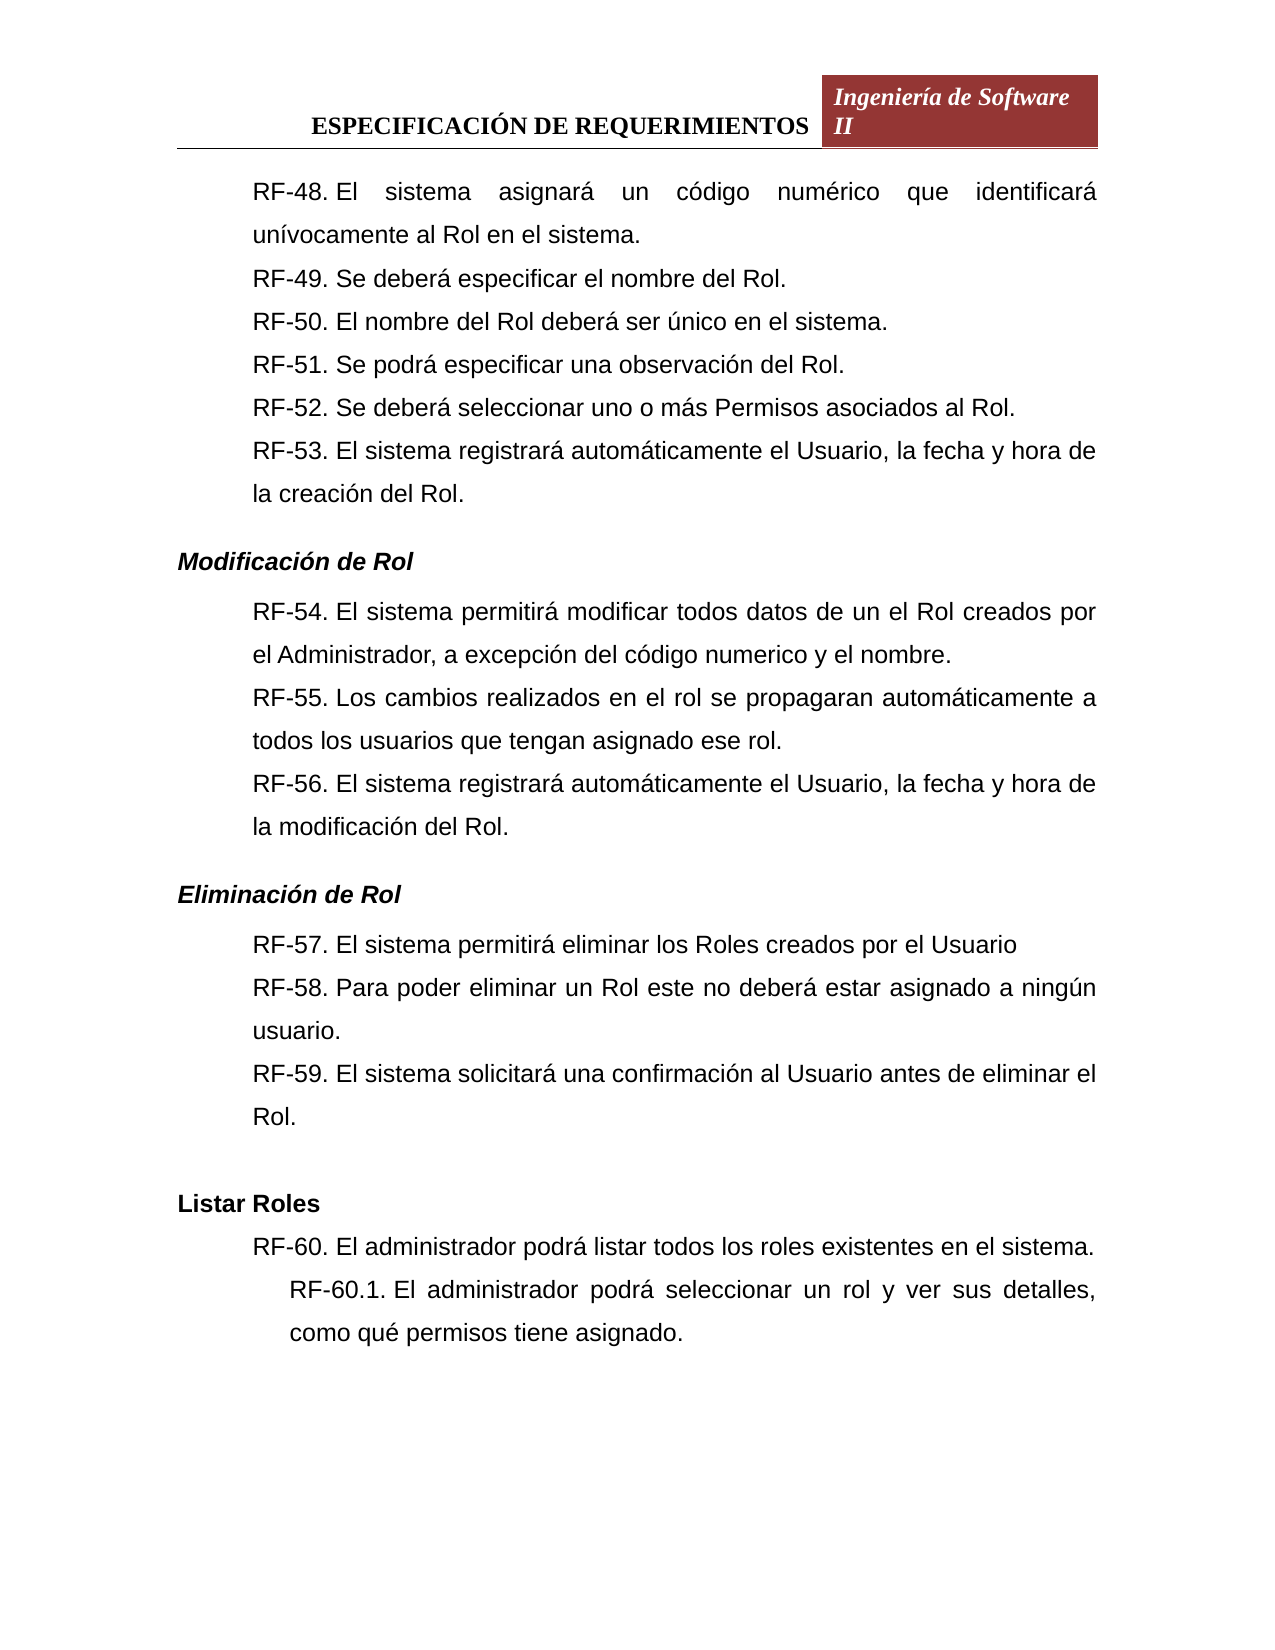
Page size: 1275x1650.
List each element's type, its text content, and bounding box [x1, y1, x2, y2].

text Listar Roles [177, 1188, 1098, 1217]
list Se deberá seleccionar uno o más Permisos asociados al Rol. [177, 393, 1098, 422]
list Se deberá especificar el nombre del Rol. [177, 263, 1098, 292]
list Para poder eliminar un Rol este no deberá estar asignado a ningún usuario. [177, 973, 1098, 1045]
list Los cambios realizados en el rol se propagaran automáticamente a todos los usuarios que tengan asignado ese rol. [177, 683, 1098, 755]
list El nombre del Rol deberá ser único en el sistema. [177, 307, 1098, 335]
list El sistema permitirá modificar todos datos de un el Rol creados por el Administrador, a excepción del código numerico y el nombre. [177, 597, 1098, 668]
list El sistema registrará automáticamente el Usuario, la fecha y hora de la creación del Rol. [177, 436, 1098, 508]
text Modificación de Rol [177, 547, 1098, 576]
list El sistema asignará un código numérico que identificará unívocamente al Rol en el sistema. [177, 177, 1098, 249]
text Eliminación de Rol [177, 880, 1098, 909]
list El sistema registrará automáticamente el Usuario, la fecha y hora de la modificación del Rol. [177, 769, 1098, 841]
list El sistema permitirá eliminar los Roles creados por el Usuario [177, 930, 1098, 958]
list El administrador podrá seleccionar un rol y ver sus detalles, como qué permisos tiene asignado. [289, 1275, 1098, 1347]
list El sistema solicitará una confirmación al Usuario antes de eliminar el Rol. [177, 1059, 1098, 1131]
list Se podrá especificar una observación del Rol. [177, 350, 1098, 378]
list El administrador podrá listar todos los roles existentes en el sistema. [177, 1232, 1098, 1260]
